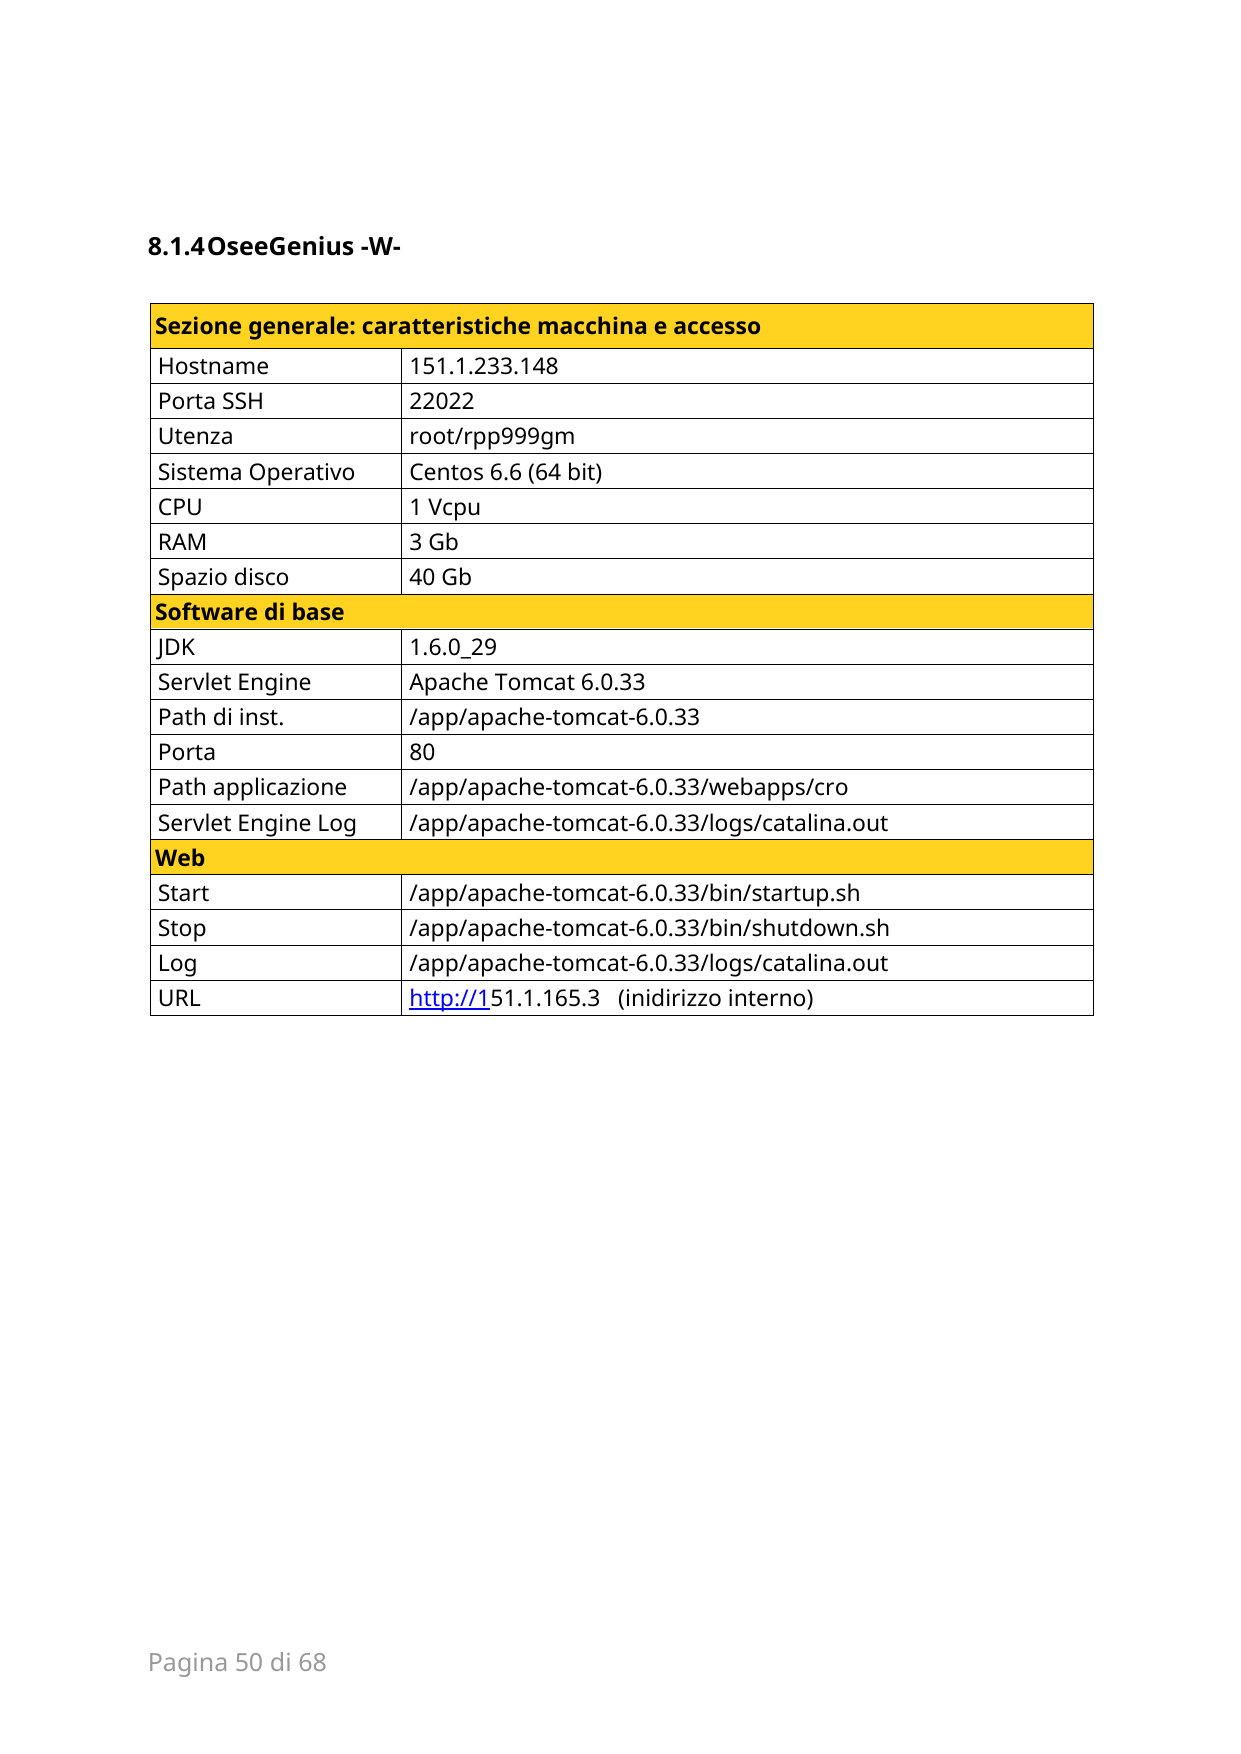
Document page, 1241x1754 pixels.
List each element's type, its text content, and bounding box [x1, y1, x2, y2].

table_cell Spazio disco [151, 559, 401, 593]
table_cell 22022 [402, 384, 1093, 418]
table_cell Centos 6.6 (64 bit) [402, 454, 1093, 488]
table_cell Log [151, 946, 401, 979]
table_cell Path applicazione [151, 770, 401, 804]
subtitle OseeGenius -W- [148, 228, 1093, 263]
table_cell CPU [151, 489, 401, 523]
table_cell /app/apache-tomcat-6.0.33/bin/shutdown.sh [402, 910, 1093, 944]
table_cell URL [151, 981, 401, 1015]
table_cell Servlet Engine Log [151, 805, 401, 839]
table_cell Apache Tomcat 6.0.33 [402, 665, 1093, 699]
table_cell /app/apache-tomcat-6.0.33 [402, 700, 1093, 734]
table_cell Hostname [151, 349, 401, 383]
table_cell Start [151, 875, 401, 909]
table_cell 3 Gb [402, 524, 1093, 558]
table_cell 80 [402, 735, 1093, 769]
table_cell Sistema Operativo [151, 454, 401, 488]
table_cell Stop [151, 910, 401, 944]
table_cell 40 Gb [402, 559, 1093, 593]
table_cell Web [151, 840, 1093, 874]
table_cell 151.1.233.148 [402, 349, 1093, 383]
table_cell /app/apache-tomcat-6.0.33/webapps/cro [402, 770, 1093, 804]
table_cell 1.6.0_29 [402, 630, 1093, 664]
table_cell Software di base [151, 595, 1093, 628]
table_cell /app/apache-tomcat-6.0.33/logs/catalina.out [402, 805, 1093, 839]
table_cell Path di inst. [151, 700, 401, 734]
table_cell Utenza [151, 419, 401, 453]
table_cell 1 Vcpu [402, 489, 1093, 523]
table_cell Porta [151, 735, 401, 769]
table_cell /app/apache-tomcat-6.0.33/bin/startup.sh [402, 875, 1093, 909]
table_cell RAM [151, 524, 401, 558]
table_cell JDK [151, 630, 401, 664]
table_cell /app/apache-tomcat-6.0.33/logs/catalina.out [402, 946, 1093, 979]
table_cell Servlet Engine [151, 665, 401, 699]
table_header Sezione generale: caratteristiche macchina e accesso [151, 304, 1093, 348]
table_cell Porta SSH [151, 384, 401, 418]
table_cell root/rpp999gm [402, 419, 1093, 453]
table_cell http://151.1.165.3 (inidirizzo interno) [402, 981, 1093, 1015]
